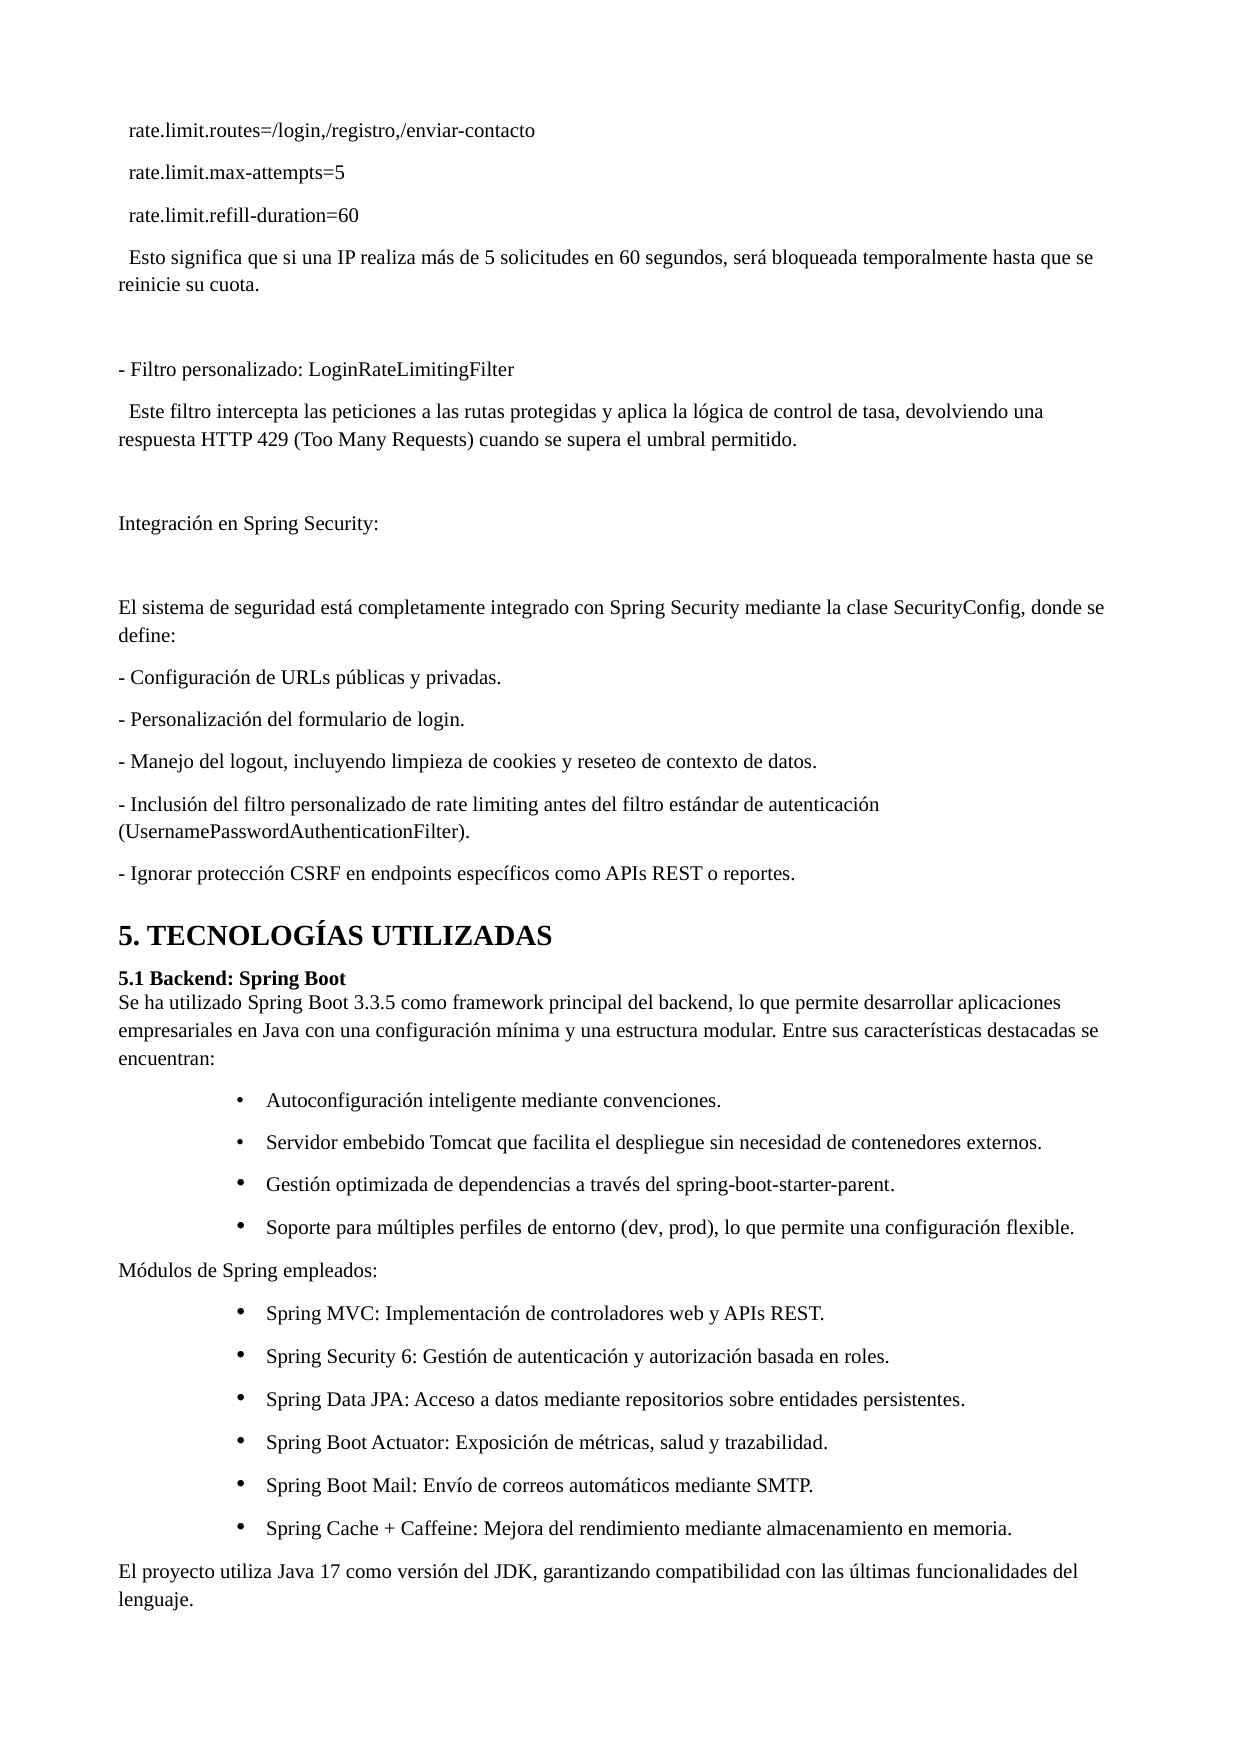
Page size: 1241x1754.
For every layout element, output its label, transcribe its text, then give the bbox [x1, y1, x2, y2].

list Spring Cache + Caffeine: Mejora del rendimiento mediante almacenamiento en memoria. [236, 1516, 1122, 1541]
list Spring Boot Mail: Envío de correos automáticos mediante SMTP. [236, 1473, 1122, 1498]
text Módulos de Spring empleados: [118, 1258, 1122, 1282]
list Spring MVC: Implementación de controladores web y APIs REST. [236, 1301, 1122, 1325]
list Spring Data JPA: Acceso a datos mediante repositorios sobre entidades persistentes. [236, 1387, 1122, 1412]
text - Configuración de URLs públicas y privadas. [118, 665, 1122, 689]
list Spring Security 6: Gestión de autenticación y autorización basada en roles. [236, 1344, 1122, 1368]
text Este filtro intercepta las peticiones a las rutas protegidas y aplica la lógica de control de tasa, devolviendo una respuesta HTTP 429 (Too Many Requests) cuando se supera el umbral permitido. [118, 399, 1122, 451]
subtitle 5. TECNOLOGÍAS UTILIZADAS [118, 918, 1122, 952]
list Gestión optimizada de dependencias a través del spring-boot-starter-parent. [236, 1172, 1122, 1197]
text Se ha utilizado Spring Boot 3.3.5 como framework principal del backend, lo que permite desarrollar aplicaciones empresariales en Java con una configuración mínima y una estructura modular. Entre sus características destacadas se encuentran: [118, 990, 1122, 1069]
text Esto significa que si una IP realiza más de 5 solicitudes en 60 segundos, será bloqueada temporalmente hasta que se reinicie su cuota. [118, 245, 1122, 296]
text - Personalización del formulario de login. [118, 707, 1122, 731]
list Servidor embebido Tomcat que facilita el despliegue sin necesidad de contenedores externos. [236, 1130, 1122, 1154]
text - Ignorar protección CSRF en endpoints específicos como APIs REST o reportes. [118, 861, 1122, 885]
text - Manejo del logout, incluyendo limpieza de cookies y reseteo de contexto de datos. [118, 749, 1122, 773]
list Spring Boot Actuator: Exposición de métricas, salud y trazabilidad. [236, 1430, 1122, 1455]
text El proyecto utiliza Java 17 como versión del JDK, garantizando compatibilidad con las últimas funcionalidades del lenguaje. [118, 1559, 1122, 1611]
subtitle 5.1 Backend: Spring Boot [118, 966, 1122, 990]
text - Inclusión del filtro personalizado de rate limiting antes del filtro estándar de autenticación (UsernamePasswordAuthenticationFilter). [118, 792, 1122, 843]
text El sistema de seguridad está completamente integrado con Spring Security mediante la clase SecurityConfig, donde se define: [118, 595, 1122, 647]
text rate.limit.refill-duration=60 [118, 202, 1122, 227]
text Integración en Spring Security: [118, 511, 1122, 535]
list Autoconfiguración inteligente mediante convenciones. [236, 1088, 1122, 1112]
text - Filtro personalizado: LoginRateLimitingFilter [118, 357, 1122, 381]
text rate.limit.max-attempts=5 [118, 160, 1122, 184]
list Soporte para múltiples perfiles de entorno (dev, prod), lo que permite una configuración flexible. [236, 1215, 1122, 1240]
text rate.limit.routes=/login,/registro,/enviar-contacto [118, 118, 1122, 142]
